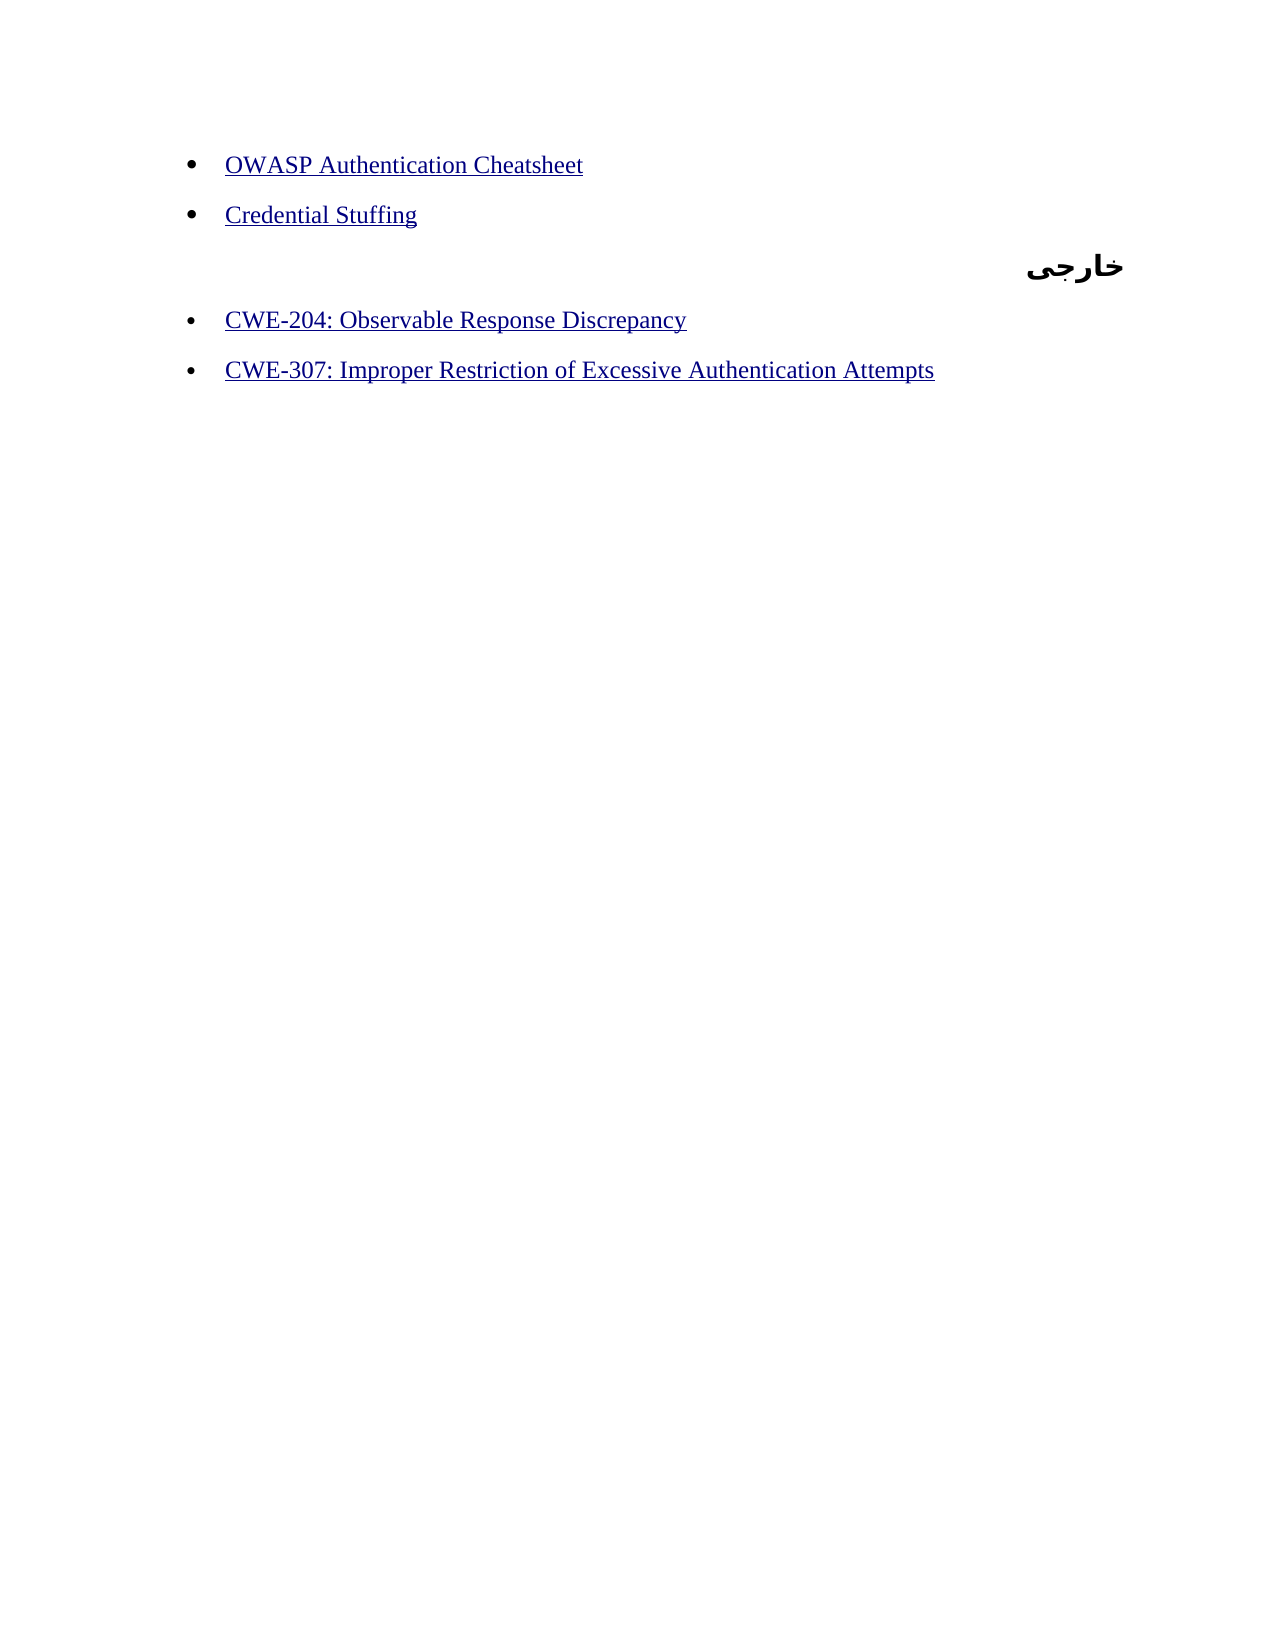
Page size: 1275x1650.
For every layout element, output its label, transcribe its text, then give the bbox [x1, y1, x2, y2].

list OWASP Authentication Cheatsheet [187, 150, 1125, 179]
list CWE-204: Observable Response Discrepancy [187, 305, 1125, 334]
list Credential Stuffing [187, 200, 1125, 228]
list CWE-307: Improper Restriction of Excessive Authentication Attempts [187, 355, 1125, 383]
text خارجی [150, 249, 1125, 283]
